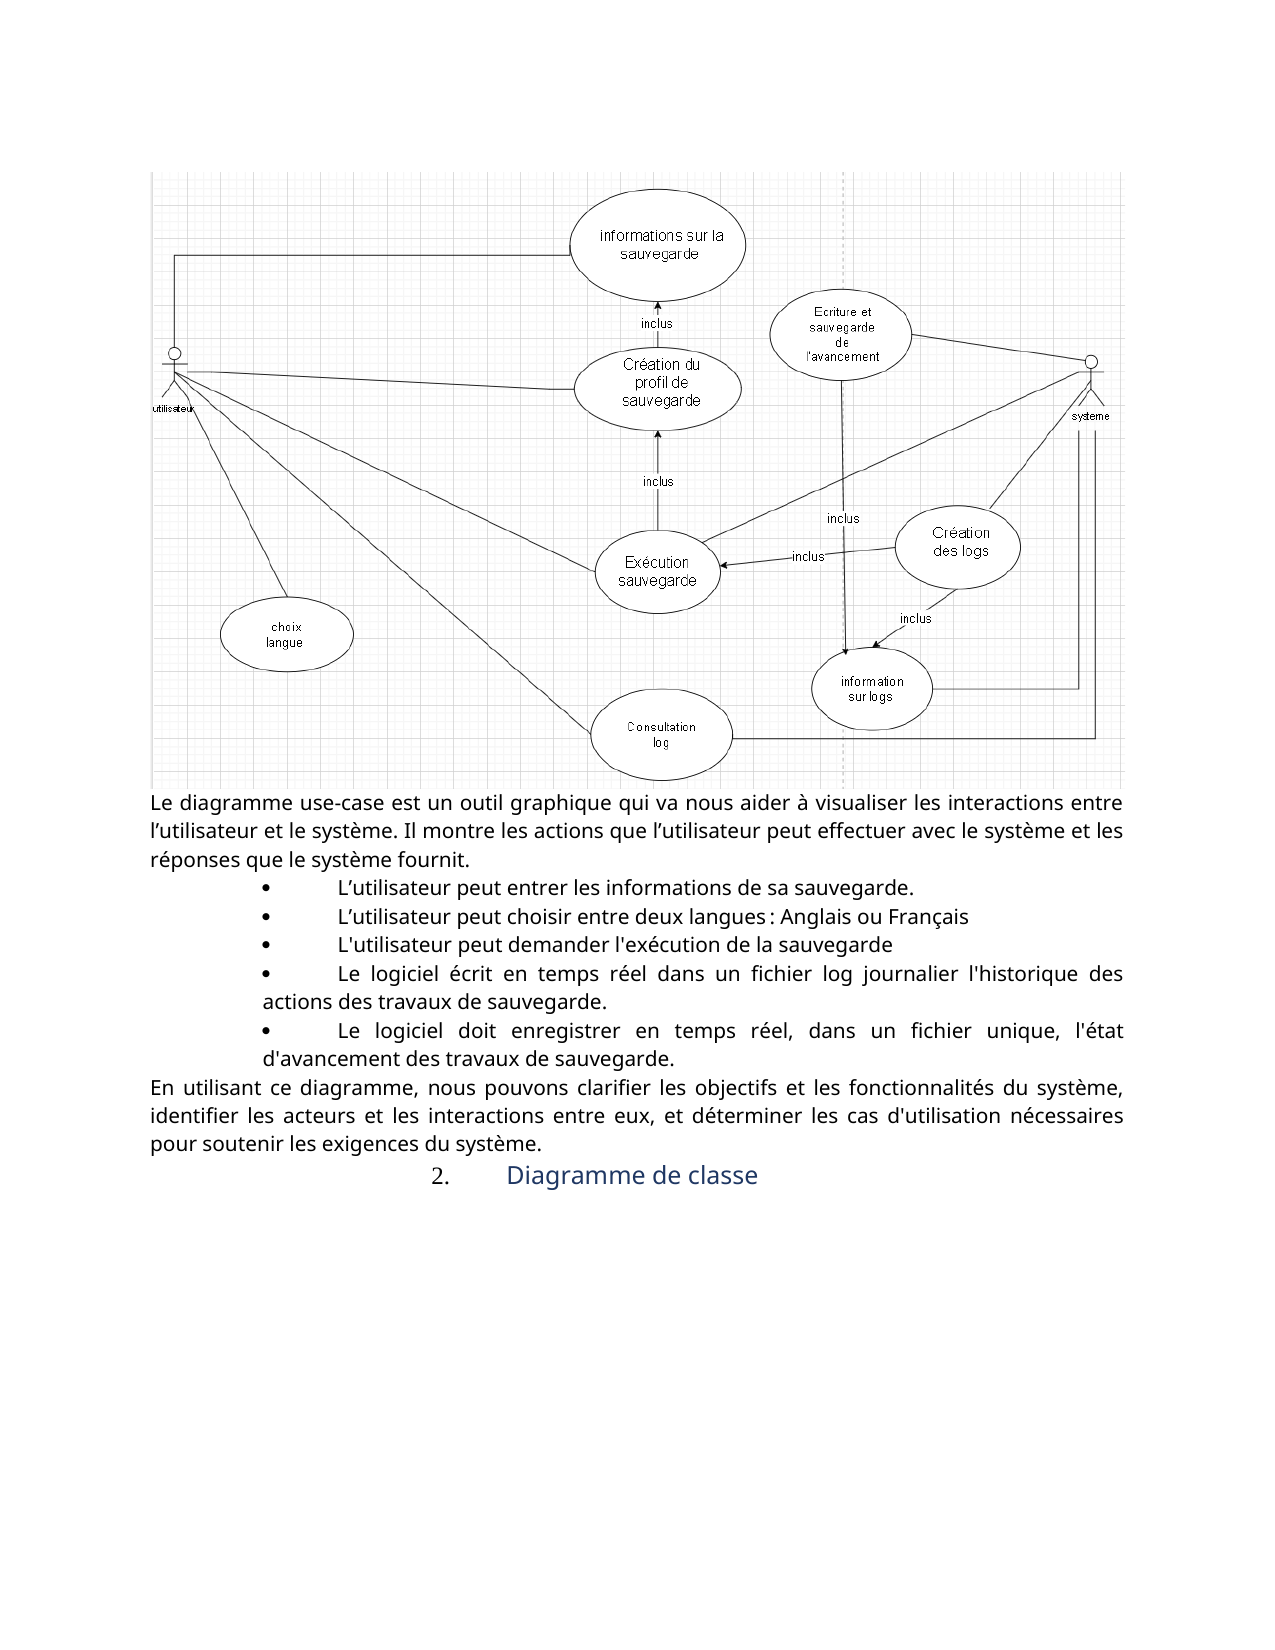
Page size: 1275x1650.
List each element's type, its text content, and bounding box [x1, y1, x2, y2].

list L’utilisateur peut choisir entre deux langues : Anglais ou Français [262, 902, 1125, 930]
list Le logiciel doit enregistrer en temps réel, dans un fichier unique, l'état d'avancement des travaux de sauvegarde. [262, 1016, 1125, 1073]
text En utilisant ce diagramme, nous pouvons clarifier les objectifs et les fonctionnalités du système, identifier les acteurs et les interactions entre eux, et déterminer les cas d'utilisation nécessaires pour soutenir les exigences du système. [150, 1073, 1125, 1158]
list Diagramme de classe [431, 1158, 1125, 1192]
list L'utilisateur peut demander l'exécution de la sauvegarde [262, 930, 1125, 959]
list Le logiciel écrit en temps réel dans un fichier log journalier l'historique des actions des travaux de sauvegarde. [262, 959, 1125, 1016]
list L’utilisateur peut entrer les informations de sa sauvegarde. [262, 873, 1125, 902]
text Le diagramme use-case est un outil graphique qui va nous aider à visualiser les interactions entre l’utilisateur et le système. Il montre les actions que l’utilisateur peut effectuer avec le système et les réponses que le système fournit. [150, 789, 1125, 873]
